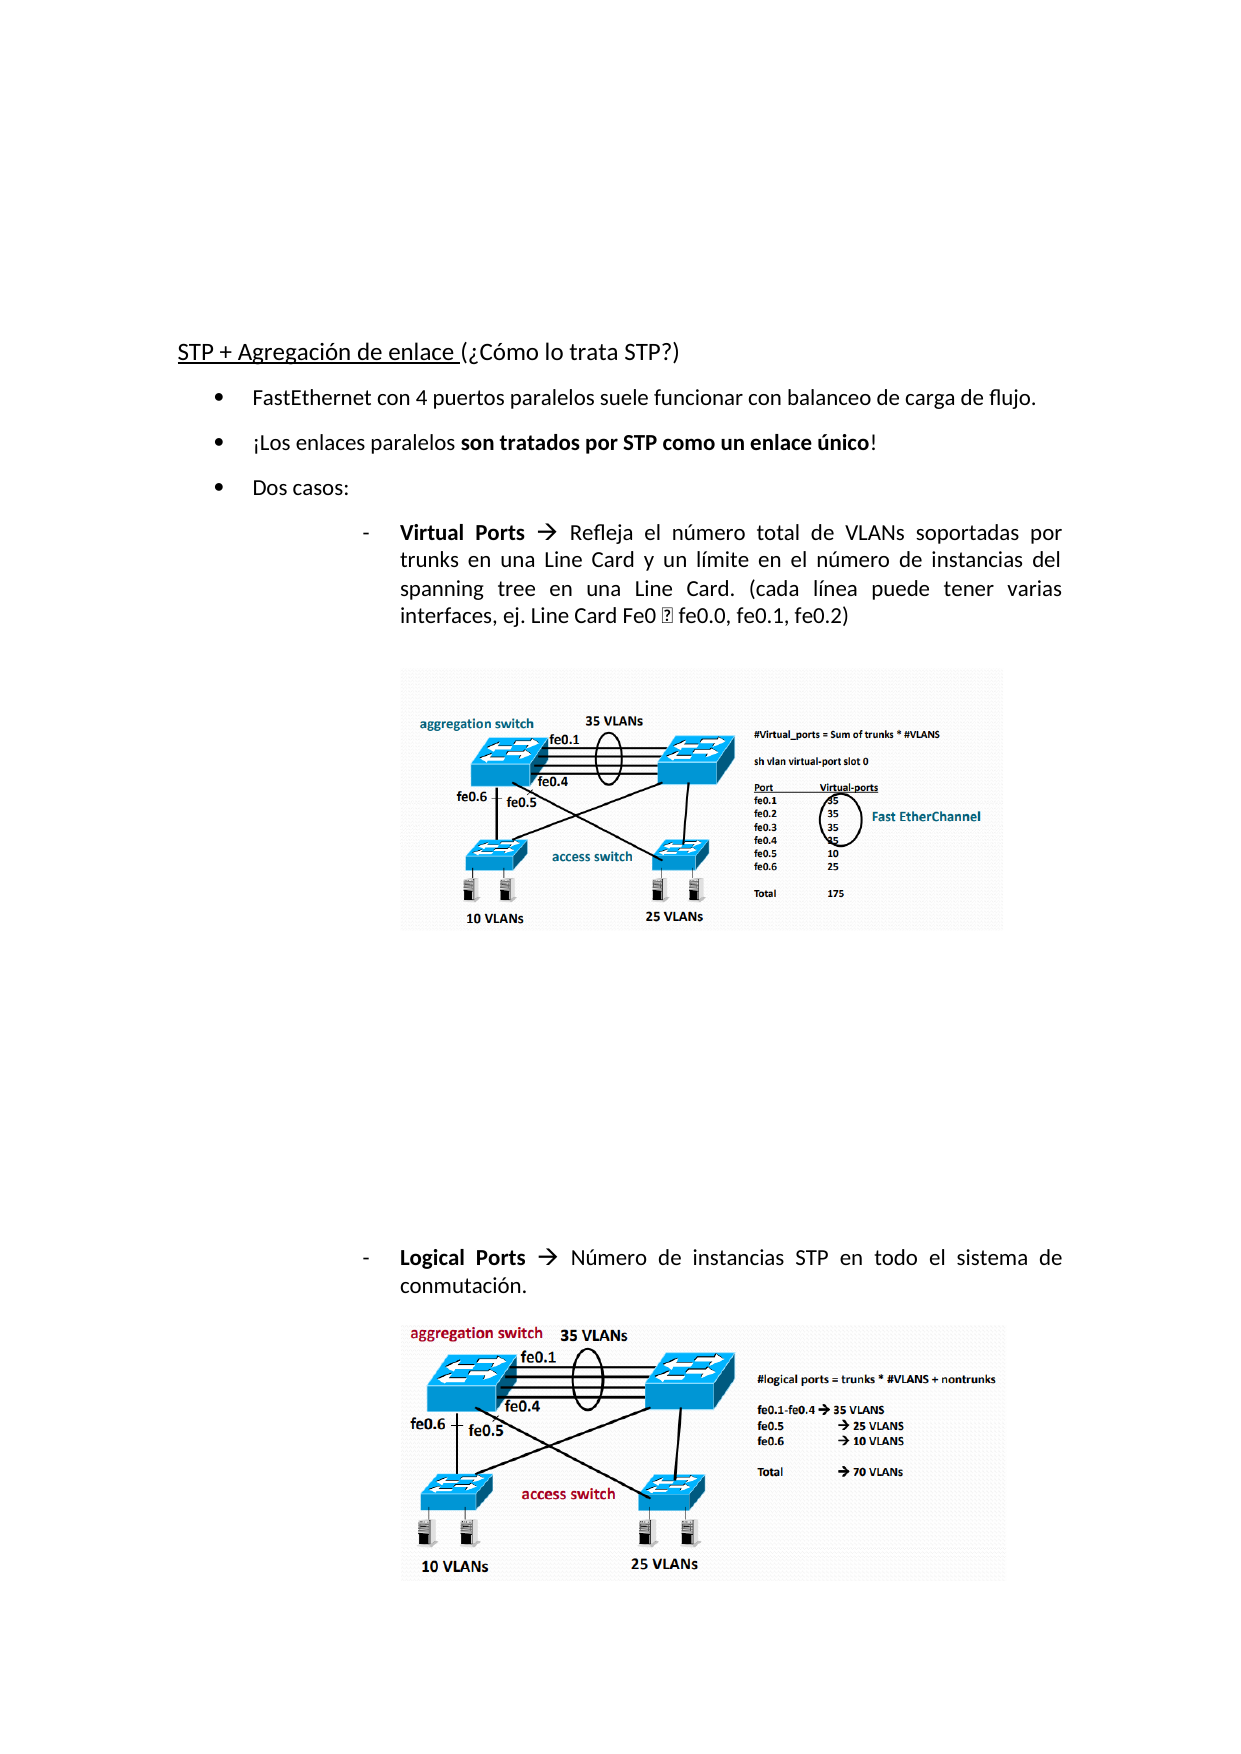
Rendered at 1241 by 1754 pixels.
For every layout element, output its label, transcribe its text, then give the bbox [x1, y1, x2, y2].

list Dos casos: [215, 473, 1063, 501]
text STP + Agregación de enlace (¿Cómo lo trata STP?) [177, 336, 1063, 367]
list Logical Ports  Número de instancias STP en todo el sistema de conmutación. [362, 1243, 1063, 1299]
list Virtual Ports  Refleja el número total de VLANs soportadas por trunks en una Line Card y un límite en el número de instancias del spanning tree en una Line Card. (cada línea puede tener varias interfaces, ej. Line Card Fe0  fe0.0, fe0.1, fe0.2) [362, 518, 1063, 630]
list ¡Los enlaces paralelos son tratados por STP como un enlace único! [215, 428, 1063, 456]
list FastEthernet con 4 puertos paralelos suele funcionar con balanceo de carga de flujo. [215, 383, 1063, 412]
